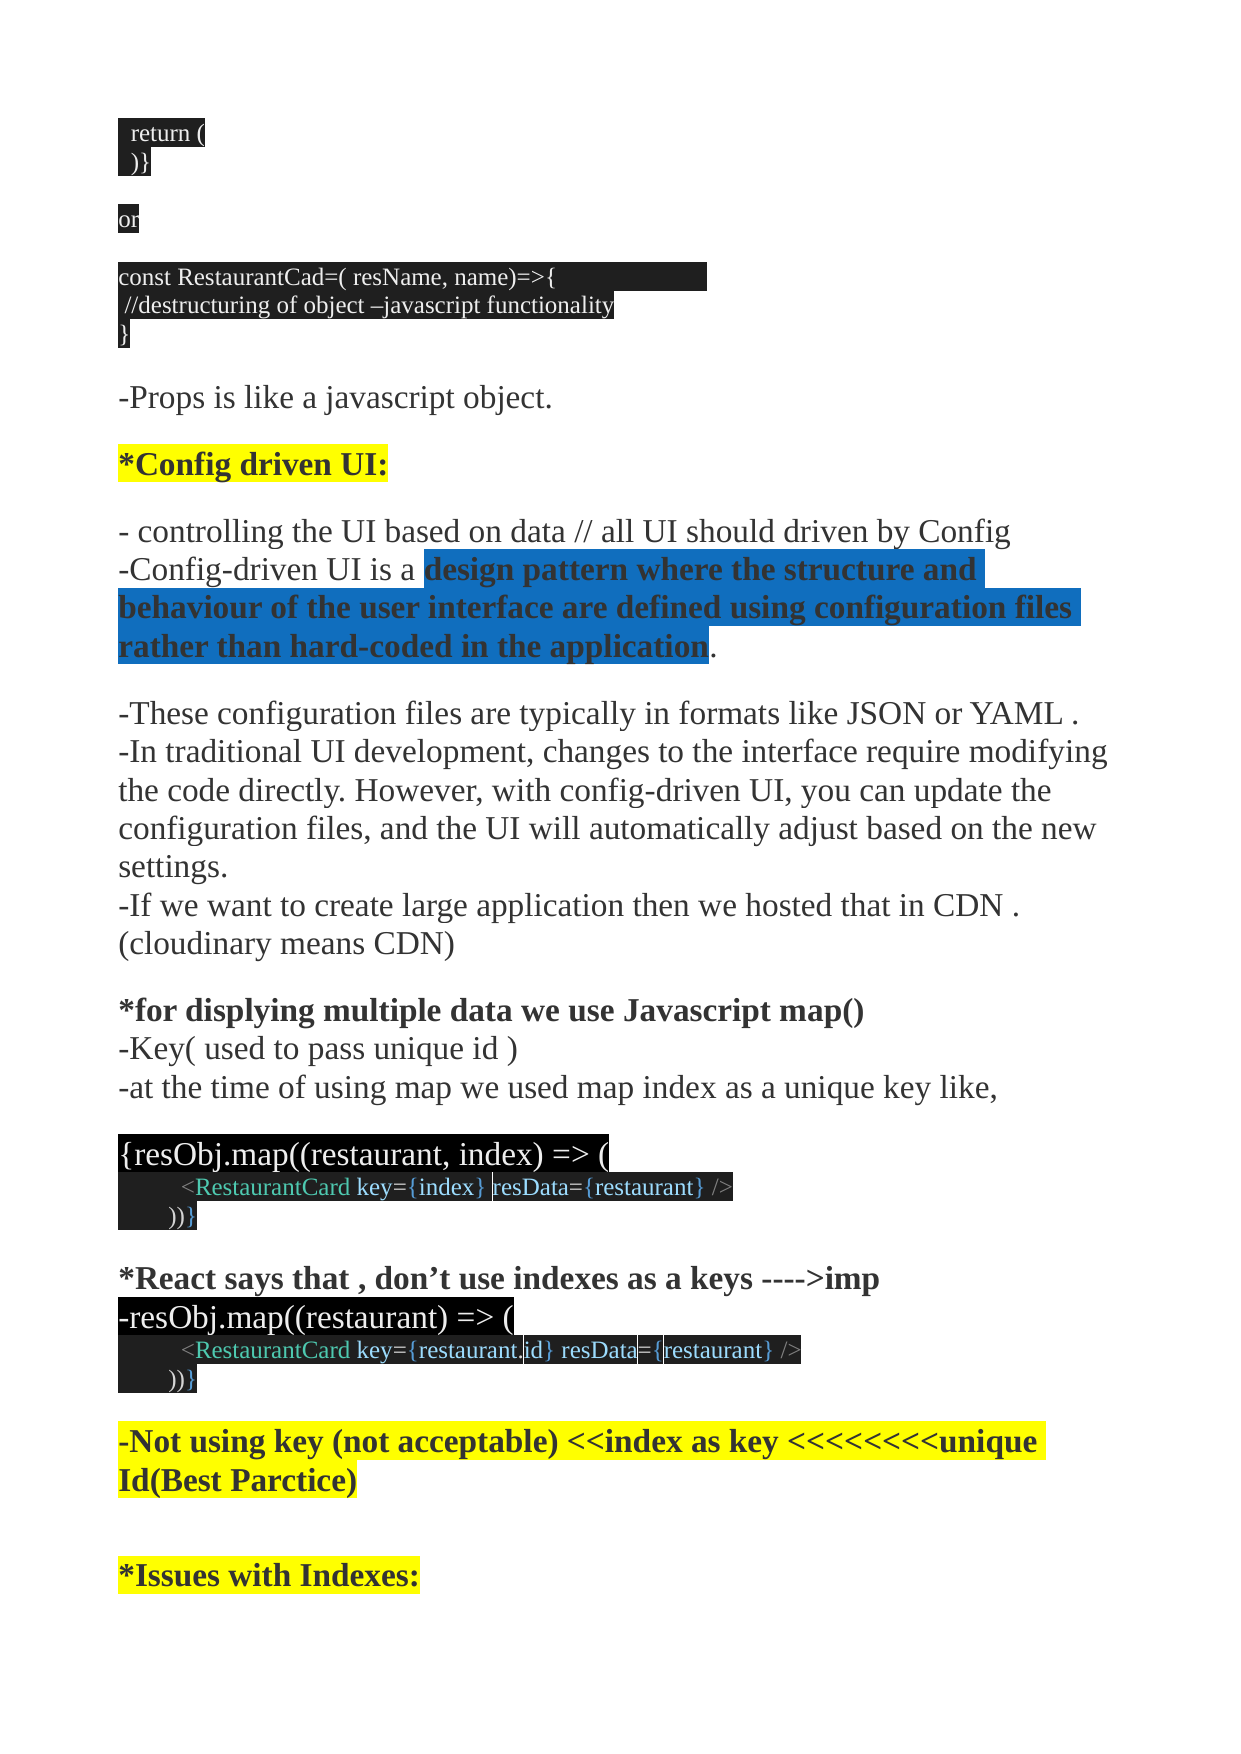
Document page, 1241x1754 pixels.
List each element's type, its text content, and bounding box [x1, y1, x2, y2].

text //destructuring of object –javascript functionality [118, 291, 1122, 319]
text <RestaurantCard key={restaurant.id} resData={restaurant} /> [118, 1335, 1122, 1364]
text -Key( used to pass unique id ) [118, 1028, 1122, 1067]
text } [118, 319, 1122, 348]
text -These configuration files are typically in formats like JSON or YAML . [118, 693, 1122, 731]
text *for displying multiple data we use Javascript map() [118, 990, 1122, 1028]
text -resObj.map((restaurant) => ( [118, 1297, 1122, 1335]
text -Config-driven UI is a design pattern where the structure and behaviour of the user interface are defined using configuration files rather than hard-coded in the application. [118, 549, 1122, 664]
text *Config driven UI: [118, 444, 1122, 482]
text or [118, 204, 1122, 233]
text - controlling the UI based on data // all UI should driven by Config [118, 511, 1122, 549]
text ))} [118, 1364, 1122, 1393]
text ))} [118, 1201, 1122, 1230]
text <RestaurantCard key={index} resData={restaurant} /> [118, 1172, 1122, 1201]
text {resObj.map((restaurant, index) => ( [118, 1134, 1122, 1172]
text -In traditional UI development, changes to the interface require modifying the code directly. However, with config-driven UI, you can update the configuration files, and the UI will automatically adjust based on the new settings. [118, 731, 1122, 885]
text *React says that , don’t use indexes as a keys ---->imp [118, 1258, 1122, 1297]
text -Props is like a javascript object. [118, 377, 1122, 415]
text *Issues with Indexes: [118, 1556, 1122, 1594]
text const RestaurantCad=( resName, name)=>{ [118, 262, 1122, 291]
text -at the time of using map we used map index as a unique key like, [118, 1067, 1122, 1105]
text )} [118, 147, 1122, 176]
text -Not using key (not acceptable) <<index as key <<<<<<<<unique Id(Best Parctice) [118, 1421, 1122, 1498]
text -If we want to create large application then we hosted that in CDN .(cloudinary means CDN) [118, 885, 1122, 961]
text return ( [118, 118, 1122, 147]
